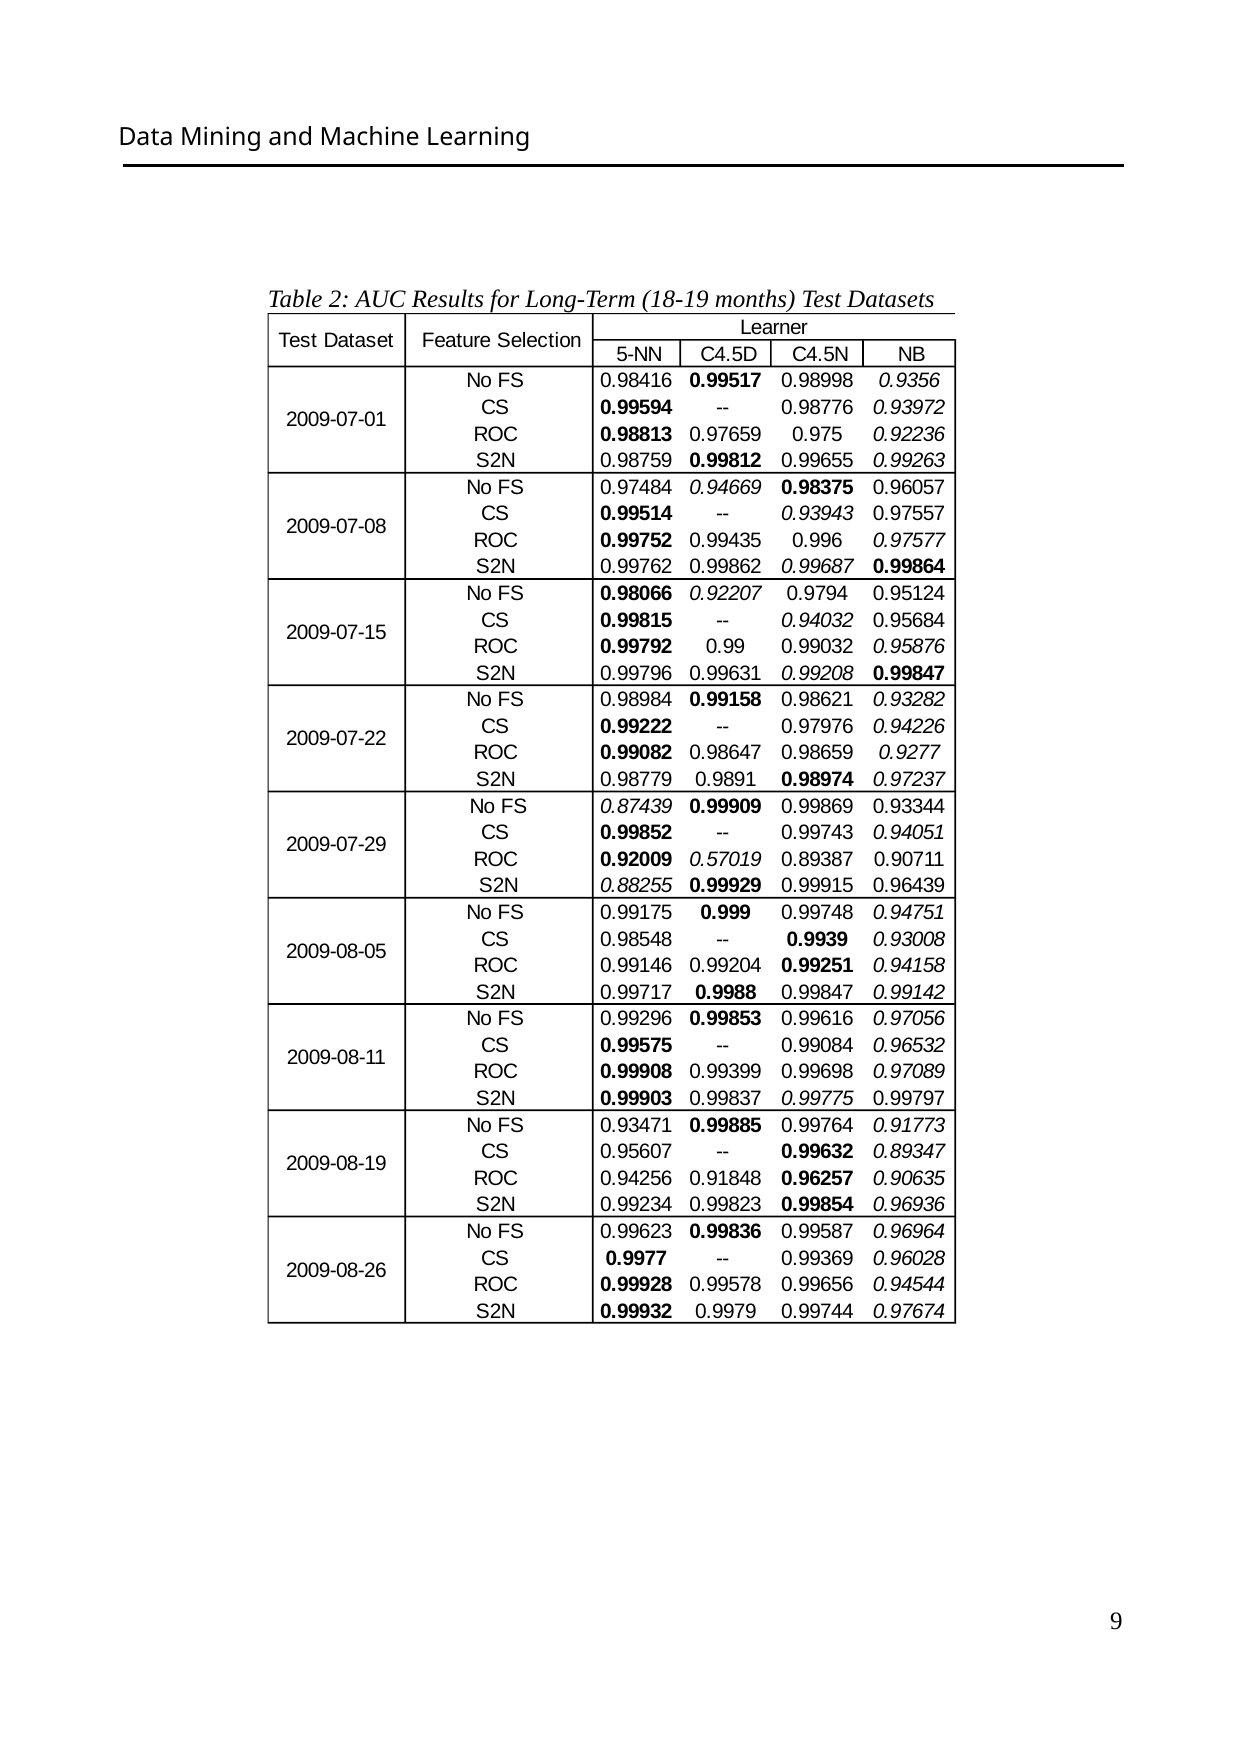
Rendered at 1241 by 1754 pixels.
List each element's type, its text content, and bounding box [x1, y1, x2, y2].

text Table 2: AUC Results for Long-Term (18-19 months) Test Datasets [407, 1112, 591, 1215]
text Table 2: AUC Results for Long-Term (18-19 months) Test Datasets [269, 1218, 404, 1321]
text Table 2: AUC Results for Long-Term (18-19 months) Test Datasets [407, 368, 591, 471]
text Table 2: AUC Results for Long-Term (18-19 months) Test Datasets [269, 1112, 404, 1215]
text Table 2: AUC Results for Long-Term (18-19 months) Test Datasets [269, 899, 404, 1003]
text Table 2: AUC Results for Long-Term (18-19 months) Test Datasets [594, 1005, 954, 1109]
text Table 2: AUC Results for Long-Term (18-19 months) Test Datasets [594, 368, 954, 471]
text Table 2: AUC Results for Long-Term (18-19 months) Test Datasets [772, 341, 862, 365]
text Table 2: AUC Results for Long-Term (18-19 months) Test Datasets [594, 899, 954, 1003]
text Table 2: AUC Results for Long-Term (18-19 months) Test Datasets [682, 341, 770, 365]
text Table 2: AUC Results for Long-Term (18-19 months) Test Datasets [407, 687, 591, 790]
text Table 2: AUC Results for Long-Term (18-19 months) Test Datasets [407, 474, 591, 578]
text Table 2: AUC Results for Long-Term (18-19 months) Test Datasets [269, 793, 404, 896]
text Table 2: AUC Results for Long-Term (18-19 months) Test Datasets [269, 474, 404, 578]
text Table 2: AUC Results for Long-Term (18-19 months) Test Datasets [594, 580, 954, 684]
text Table 2: AUC Results for Long-Term (18-19 months) Test Datasets [594, 1218, 954, 1321]
text Table 2: AUC Results for Long-Term (18-19 months) Test Datasets [269, 315, 404, 365]
text Table 2: AUC Results for Long-Term (18-19 months) Test Datasets [407, 315, 591, 365]
text Table 2: AUC Results for Long-Term (18-19 months) Test Datasets [269, 1005, 404, 1109]
text Table 2: AUC Results for Long-Term (18-19 months) Test Datasets [269, 687, 404, 790]
text Table 2: AUC Results for Long-Term (18-19 months) Test Datasets [594, 1112, 954, 1215]
text Table 2: AUC Results for Long-Term (18-19 months) Test Datasets [594, 474, 954, 578]
text Table 2: AUC Results for Long-Term (18-19 months) Test Datasets [269, 368, 404, 471]
text Table 2: AUC Results for Long-Term (18-19 months) Test Datasets [594, 687, 954, 790]
text Table 2: AUC Results for Long-Term (18-19 months) Test Datasets [864, 341, 954, 365]
text Table 2: AUC Results for Long-Term (18-19 months) Test Datasets [407, 793, 591, 896]
text Table 2: AUC Results for Long-Term (18-19 months) Test Datasets [268, 284, 957, 339]
text Table 2: AUC Results for Long-Term (18-19 months) Test Datasets [594, 341, 679, 365]
text Table 2: AUC Results for Long-Term (18-19 months) Test Datasets [594, 793, 954, 896]
text Table 2: AUC Results for Long-Term (18-19 months) Test Datasets [407, 899, 591, 1003]
text Table 2: AUC Results for Long-Term (18-19 months) Test Datasets [407, 1218, 591, 1321]
text Table 2: AUC Results for Long-Term (18-19 months) Test Datasets [407, 1005, 591, 1109]
text Table 2: AUC Results for Long-Term (18-19 months) Test Datasets [407, 580, 591, 684]
text Table 2: AUC Results for Long-Term (18-19 months) Test Datasets [269, 580, 404, 684]
